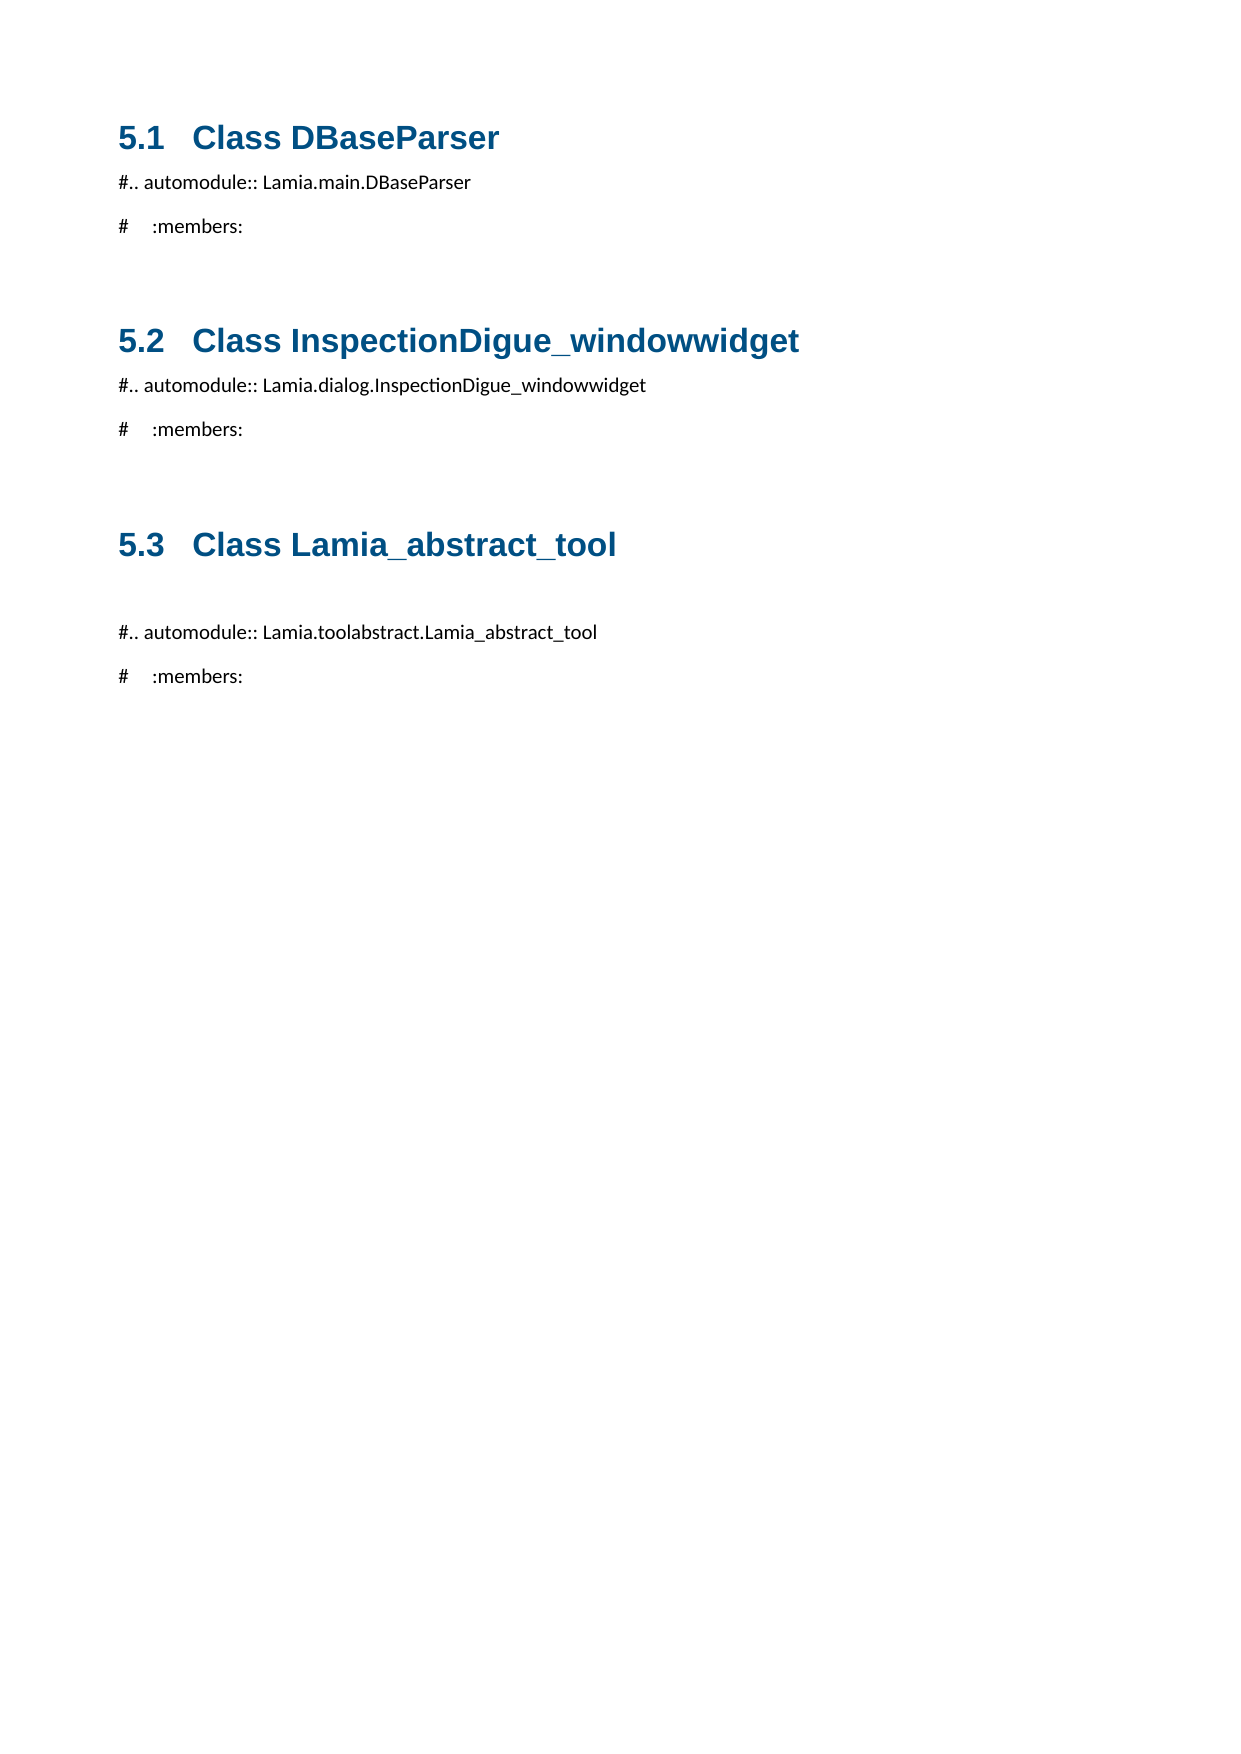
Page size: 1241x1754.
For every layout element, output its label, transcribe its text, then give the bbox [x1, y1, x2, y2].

subtitle Class InspectionDigue_windowwidget [118, 321, 1122, 360]
text # :members: [118, 663, 1122, 689]
subtitle Class Lamia_abstract_tool [118, 524, 1122, 563]
text # :members: [118, 416, 1122, 442]
text #.. automodule:: Lamia.main.DBaseParser [118, 169, 1122, 195]
text # :members: [118, 213, 1122, 238]
text #.. automodule:: Lamia.toolabstract.Lamia_abstract_tool [118, 619, 1122, 645]
subtitle Class DBaseParser [118, 118, 1122, 157]
text #.. automodule:: Lamia.dialog.InspectionDigue_windowwidget [118, 372, 1122, 398]
